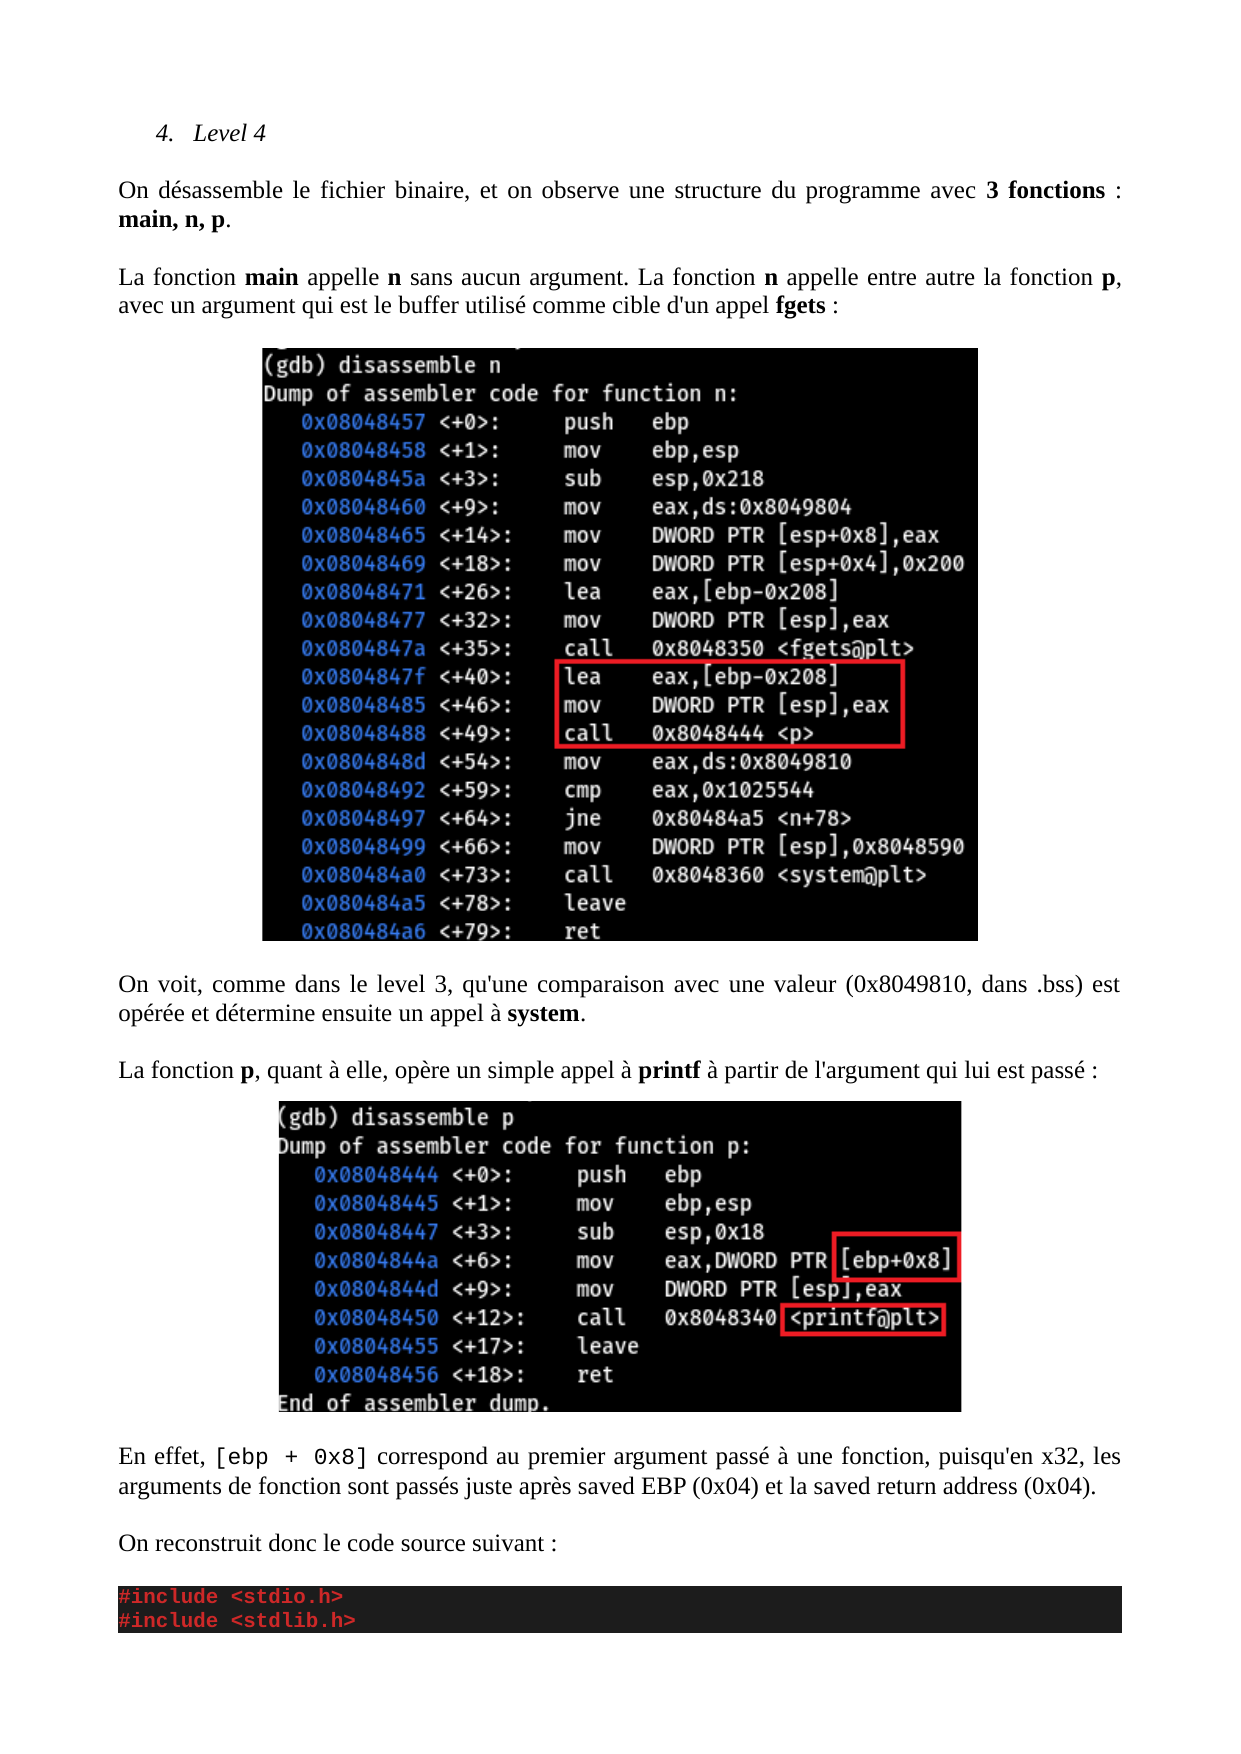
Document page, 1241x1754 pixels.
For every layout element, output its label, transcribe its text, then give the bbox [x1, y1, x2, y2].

text La fonction p, quant à elle, opère un simple appel à printf à partir de l'argument qui lui est passé : [118, 1055, 1122, 1084]
text La fonction main appelle n sans aucun argument. La fonction n appelle entre autre la fonction p, avec un argument qui est le buffer utilisé comme cible d'un appel fgets : [118, 262, 1122, 319]
text On voit, comme dans le level 3, qu'une comparaison avec une valeur (0x8049810, dans .bss) est opérée et détermine ensuite un appel à system. [118, 969, 1122, 1027]
text #include <stdio.h> [118, 1586, 1122, 1609]
text #include <stdlib.h> [118, 1609, 1122, 1633]
text On désassemble le fichier binaire, et on observe une structure du programme avec 3 fonctions : main, n, p. [118, 176, 1122, 233]
text On reconstruit donc le code source suivant : [118, 1528, 1122, 1557]
text En effet, [ebp + 0x8] correspond au premier argument passé à une fonction, puisqu'en x32, les arguments de fonction sont passés juste après saved EBP (0x04) et la saved return address (0x04). [118, 1441, 1122, 1500]
list Level 4 [156, 118, 1122, 147]
